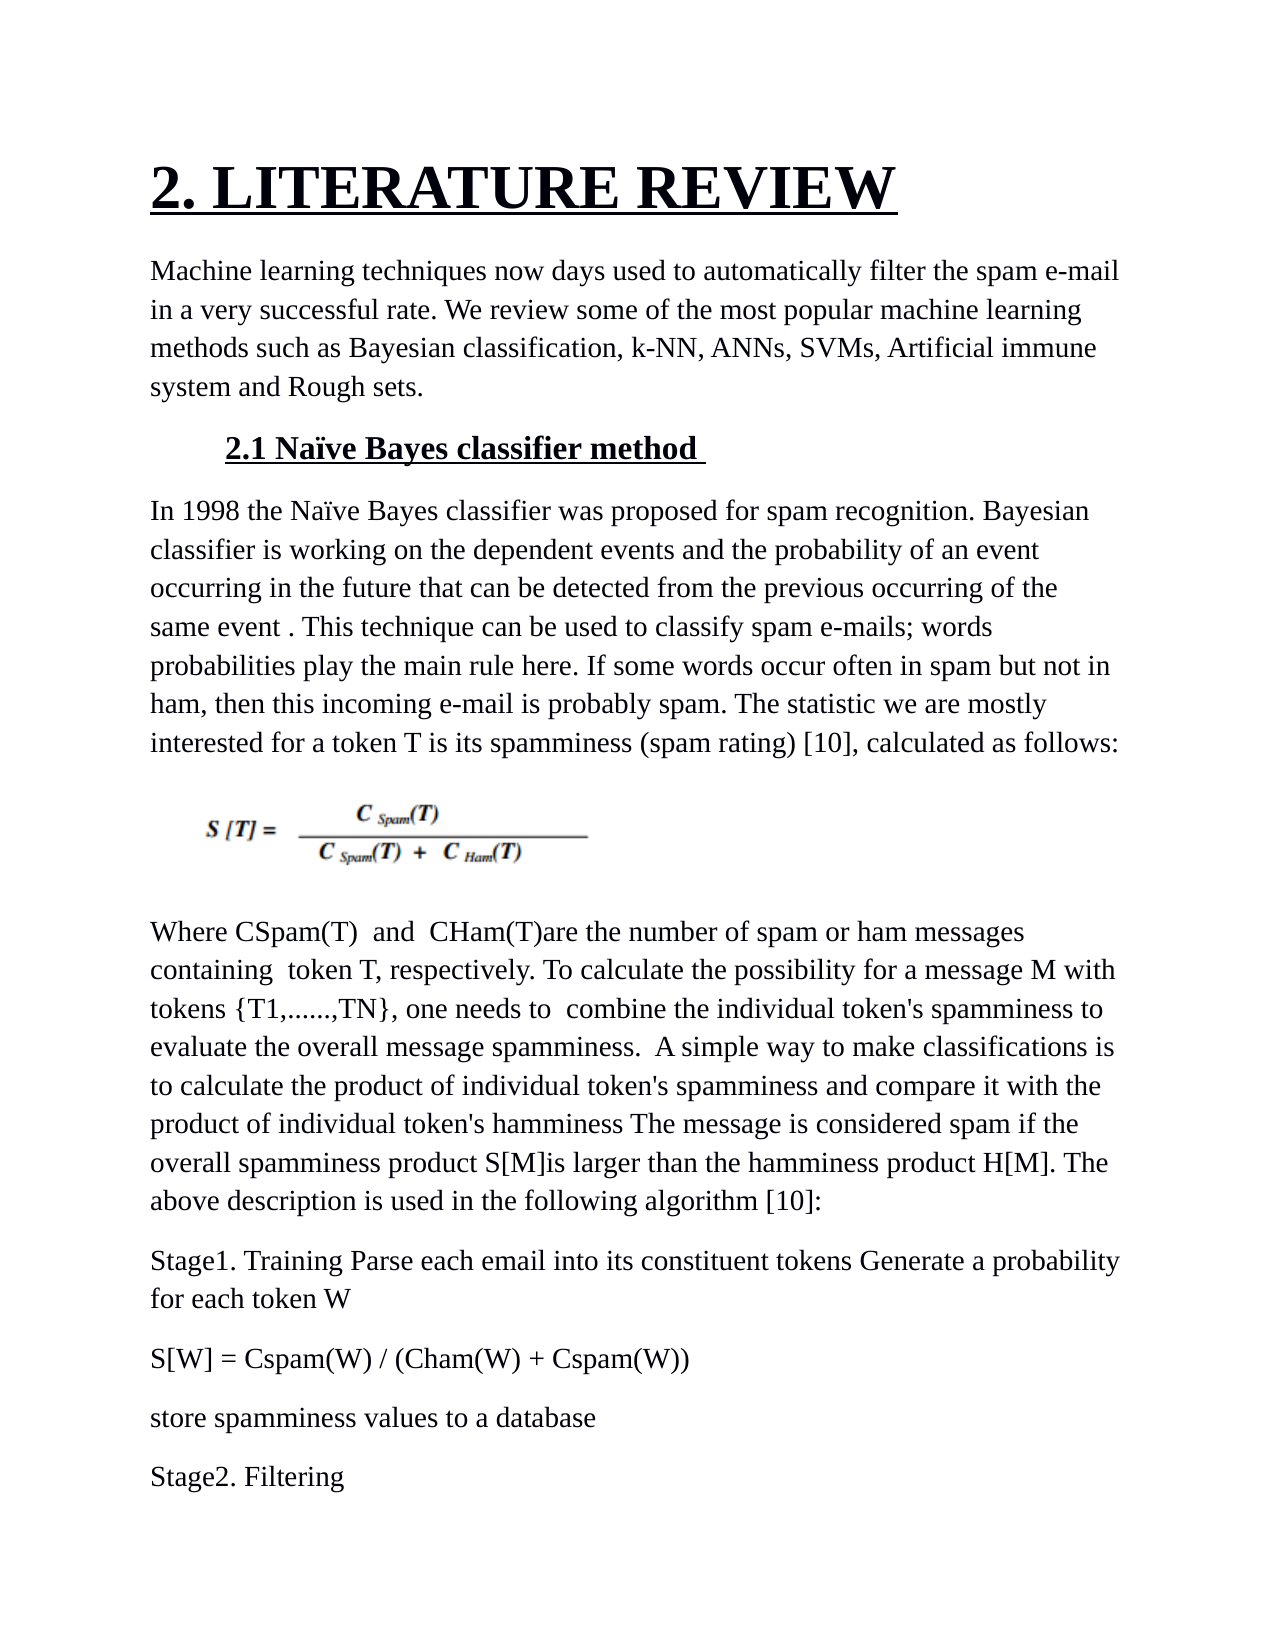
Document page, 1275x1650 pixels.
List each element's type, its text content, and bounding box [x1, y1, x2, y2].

text Machine learning techniques now days used to automatically filter the spam e-mail in a very successful rate. We review some of the most popular machine learning methods such as Bayesian classification, k-NN, ANNs, SVMs, Artificial immune system and Rough sets. [150, 253, 1125, 403]
text Stage1. Training Parse each email into its constituent tokens Generate a probability for each token W [150, 1243, 1125, 1315]
text 2.1 Naïve Bayes classifier method [150, 428, 1125, 467]
text Stage2. Filtering [150, 1459, 1125, 1493]
text store spamminess values to a database [150, 1400, 1125, 1434]
picture [150, 784, 661, 889]
text In 1998 the Naïve Bayes classifier was proposed for spam recognition. Bayesian classifier is working on the dependent events and the probability of an event occurring in the future that can be detected from the previous occurring of the same event . This technique can be used to classify spam e-mails; words probabilities play the main rule here. If some words occur often in spam but not in ham, then this incoming e-mail is probably spam. The statistic we are mostly interested for a token T is its spamminess (spam rating) [10], calculated as follows: [150, 493, 1125, 758]
text S[W] = Cspam(W) / (Cham(W) + Cspam(W)) [150, 1341, 1125, 1374]
text Where CSpam(T) and CHam(T)are the number of spam or ham messages containing token T, respectively. To calculate the possibility for a message M with tokens {T1,......,TN}, one needs to combine the individual token's spamminess to evaluate the overall message spamminess. A simple way to make classifications is to calculate the product of individual token's spamminess and compare it with the product of individual token's hamminess The message is considered spam if the overall spamminess product S[M]is larger than the hamminess product H[M]. The above description is used in the following algorithm [10]: [150, 914, 1125, 1217]
text 2. LITERATURE REVIEW [150, 150, 1125, 222]
